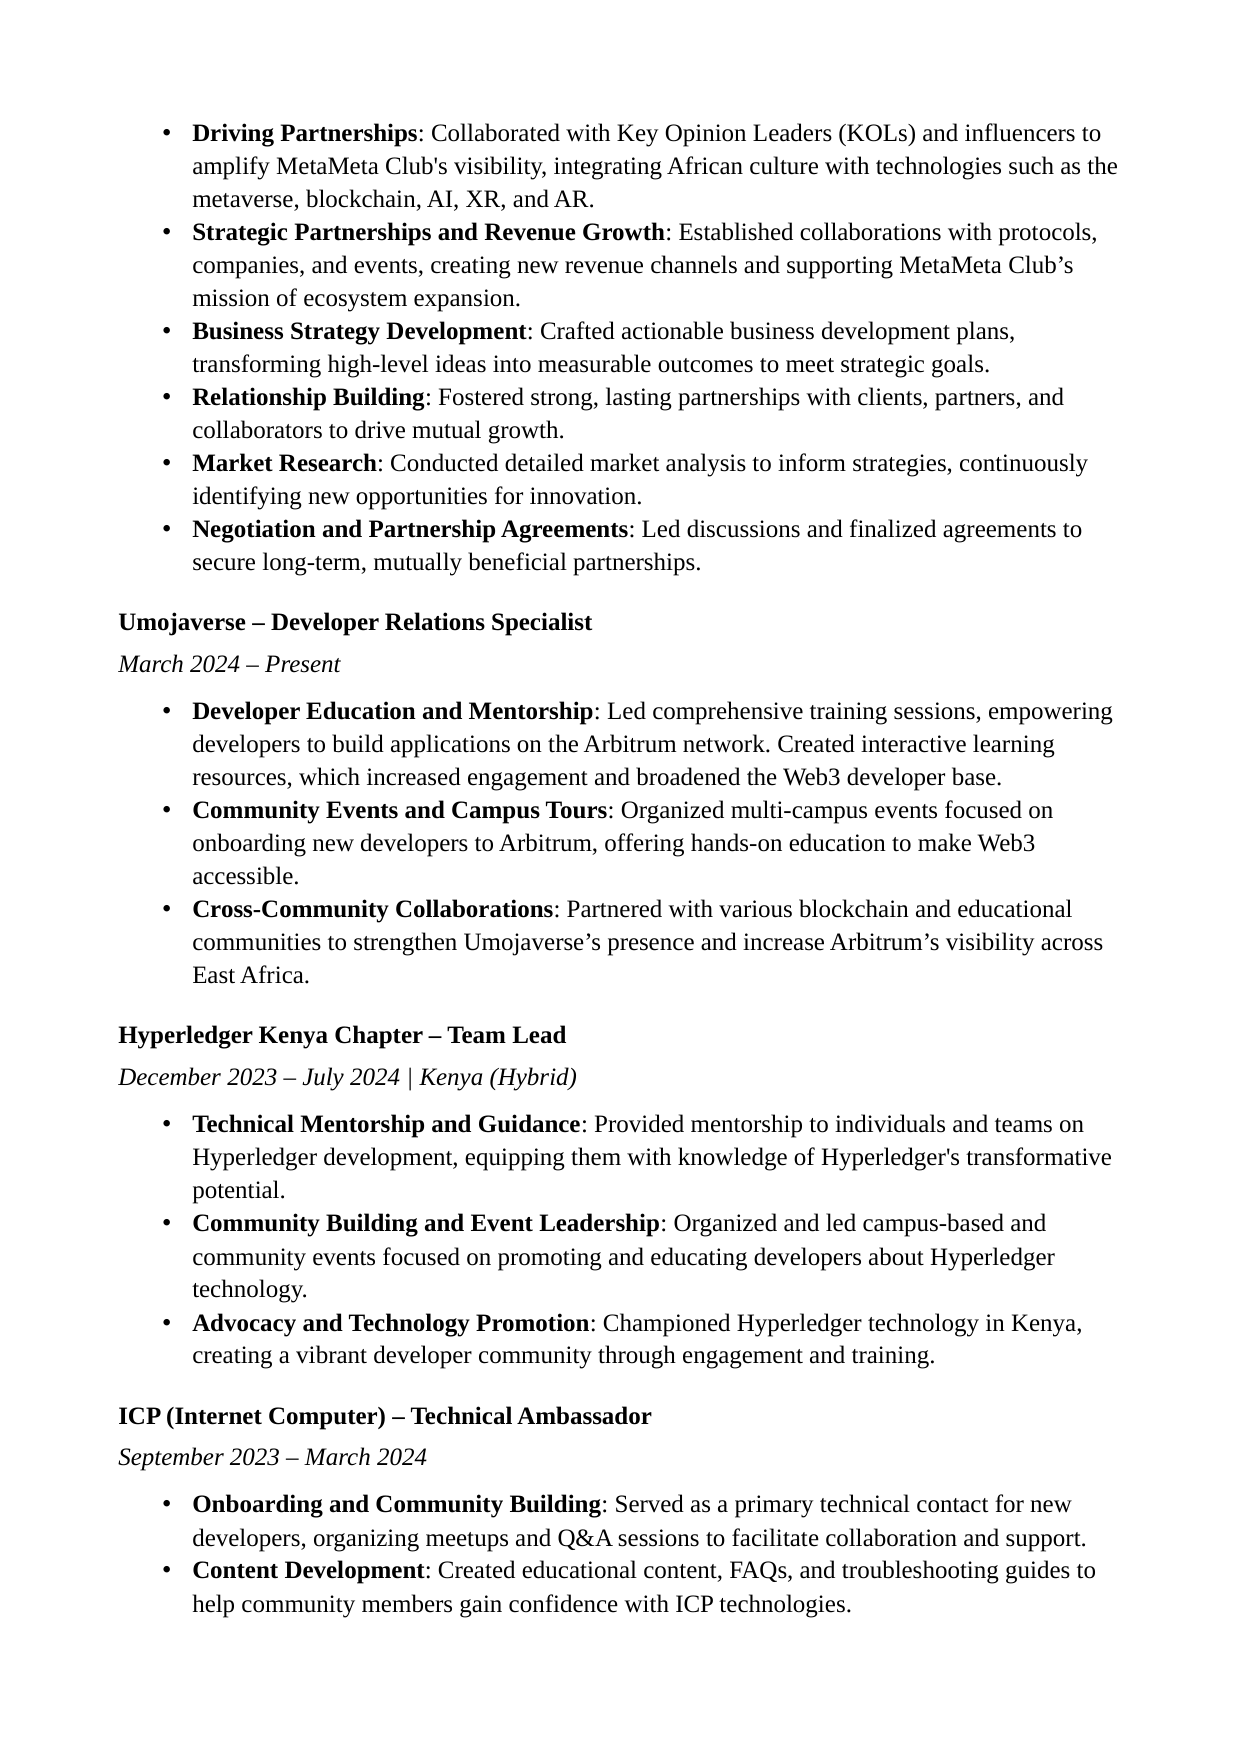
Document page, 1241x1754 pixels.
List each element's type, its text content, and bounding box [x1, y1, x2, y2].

text March 2024 – Present [118, 649, 1122, 677]
list Negotiation and Partnership Agreements: Led discussions and finalized agreements to secure long-term, mutually beneficial partnerships. [162, 514, 1122, 576]
list Strategic Partnerships and Revenue Growth: Established collaborations with protocols, companies, and events, creating new revenue channels and supporting MetaMeta Club’s mission of ecosystem expansion. [162, 217, 1122, 312]
list Business Strategy Development: Crafted actionable business development plans, transforming high-level ideas into measurable outcomes to meet strategic goals. [162, 316, 1122, 378]
list Market Research: Conducted detailed market analysis to inform strategies, continuously identifying new opportunities for innovation. [162, 448, 1122, 510]
list Driving Partnerships: Collaborated with Key Opinion Leaders (KOLs) and influencers to amplify MetaMeta Club's visibility, integrating African culture with technologies such as the metaverse, blockchain, AI, XR, and AR. [162, 118, 1122, 213]
subtitle Hyperledger Kenya Chapter – Team Lead [118, 1021, 1122, 1049]
list Cross-Community Collaborations: Partnered with various blockchain and educational communities to strengthen Umojaverse’s presence and increase Arbitrum’s visibility across East Africa. [162, 894, 1122, 989]
subtitle Umojaverse – Developer Relations Specialist [118, 607, 1122, 636]
list Onboarding and Community Building: Served as a primary technical contact for new developers, organizing meetups and Q&A sessions to facilitate collaboration and support. [162, 1489, 1122, 1551]
list Developer Education and Mentorship: Led comprehensive training sessions, empowering developers to build applications on the Arbitrum network. Created interactive learning resources, which increased engagement and broadened the Web3 developer base. [162, 696, 1122, 791]
list Community Building and Event Leadership: Organized and led campus-based and community events focused on promoting and educating developers about Hyperledger technology. [162, 1208, 1122, 1303]
subtitle ICP (Internet Computer) – Technical Ambassador [118, 1401, 1122, 1429]
text December 2023 – July 2024 | Kenya (Hybrid) [118, 1062, 1122, 1091]
list Advocacy and Technology Promotion: Championed Hyperledger technology in Kenya, creating a vibrant developer community through engagement and training. [162, 1308, 1122, 1369]
text September 2023 – March 2024 [118, 1442, 1122, 1471]
list Content Development: Created educational content, FAQs, and troubleshooting guides to help community members gain confidence with ICP technologies. [162, 1556, 1122, 1617]
list Relationship Building: Fostered strong, lasting partnerships with clients, partners, and collaborators to drive mutual growth. [162, 382, 1122, 444]
list Technical Mentorship and Guidance: Provided mentorship to individuals and teams on Hyperledger development, equipping them with knowledge of Hyperledger's transformative potential. [162, 1109, 1122, 1204]
list Community Events and Campus Tours: Organized multi-campus events focused on onboarding new developers to Arbitrum, offering hands-on education to make Web3 accessible. [162, 795, 1122, 890]
